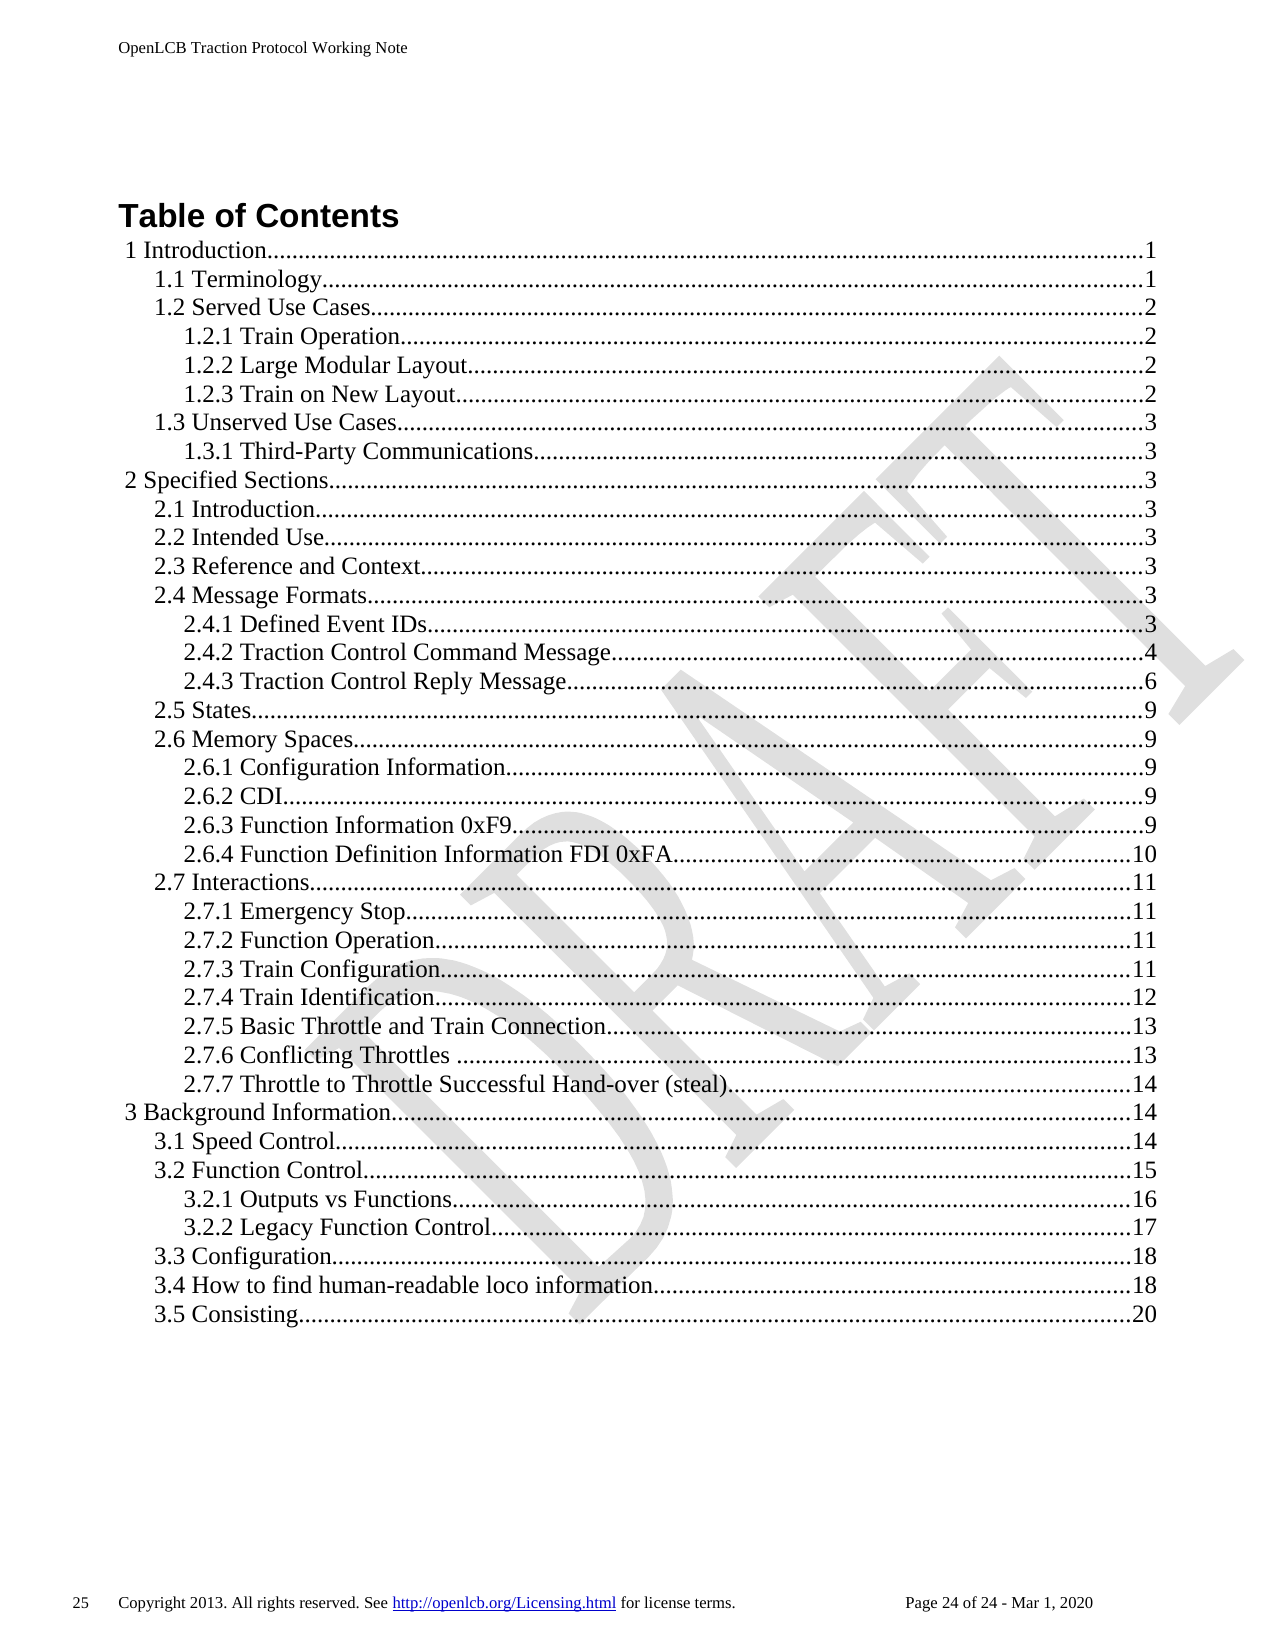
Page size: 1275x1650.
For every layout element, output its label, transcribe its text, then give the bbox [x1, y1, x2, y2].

text 2.5 States 9 [720, 695, 921, 724]
text 3.2 Function Control 15 [148, 1155, 474, 1184]
text 1.3.1 Third-Party Communications 3 [177, 436, 917, 465]
text 2.4 Message Formats 3 [1121, 580, 1157, 609]
text 3.1 Speed Control 14 [459, 1126, 629, 1155]
text 3.2.1 Outputs vs Functions 16 [672, 1184, 1157, 1212]
text 1.3.1 Third-Party Communications 3 [927, 446, 963, 465]
text 2.4.2 Traction Control Command Message 4 [177, 637, 863, 666]
text 1.2.3 Train on New Layout 2 [1024, 379, 1157, 407]
text 3.2.2 Legacy Function Control 17 [545, 1212, 644, 1241]
text 2 Specified Sections 3 [1006, 465, 1157, 494]
text 3.1 Speed Control 14 [148, 1126, 445, 1155]
text 2.7.7 Throttle to Throttle Successful Hand-over (steal) 14 [605, 1069, 697, 1097]
text 2.6.4 Function Definition Information FDI 0xFA 10 [177, 839, 514, 867]
text 1.2.3 Train on New Layout 2 [177, 379, 974, 407]
text 2.2 Intended Use 3 [842, 524, 906, 551]
text 2.7.5 Basic Throttle and Train Connection 13 [545, 1011, 640, 1040]
text 2.5 States 9 [949, 695, 1157, 724]
text 2.7.3 Train Configuration 11 [597, 954, 664, 982]
text 2.7.2 Function Operation 11 [843, 925, 1157, 954]
text 3.3 Configuration 18 [148, 1241, 560, 1270]
text 2.4.2 Traction Control Command Message 4 [877, 637, 970, 666]
text 2.7.6 Conflicting Throttles 13 [577, 1040, 669, 1069]
text 2.3 Reference and Context 3 [1092, 551, 1157, 580]
text 2.7.5 Basic Throttle and Train Connection 13 [654, 1011, 783, 1040]
text 3.4 How to find human-readable loco information 18 [148, 1270, 579, 1299]
text 2.6.4 Function Definition Information FDI 0xFA 10 [783, 839, 835, 867]
text 3 Background Information 14 [740, 1097, 1157, 1126]
text 2.4.3 Traction Control Reply Message 6 [964, 669, 1021, 695]
text 1 Introduction 1 [118, 235, 1157, 264]
text 2.6 Memory Spaces 9 [148, 724, 703, 752]
text 2.6 Memory Spaces 9 [703, 724, 749, 752]
text 2.4 Message Formats 3 [148, 580, 806, 609]
text 2.7.3 Train Configuration 11 [863, 954, 1157, 982]
text 3.4 How to find human-readable loco information 18 [607, 1270, 1157, 1299]
text 2.6.3 Function Information 0xF9 9 [1067, 810, 1157, 839]
text 2.4.3 Traction Control Reply Message 6 [177, 666, 892, 695]
text 2.7.4 Train Identification 12 [654, 986, 726, 1011]
text 2.7 Interactions 11 [974, 867, 1157, 896]
text 2.7.6 Conflicting Throttles 13 [683, 1040, 1157, 1069]
text 2.6.4 Function Definition Information FDI 0xFA 10 [847, 839, 915, 867]
text 2.2 Intended Use 3 [896, 522, 1049, 551]
text 2.6.4 Function Definition Information FDI 0xFA 10 [526, 842, 613, 867]
text 2.4.3 Traction Control Reply Message 6 [906, 666, 953, 690]
text 3.2 Function Control 15 [663, 1155, 1157, 1184]
text 2.7.3 Train Configuration 11 [693, 954, 861, 982]
text 2.7.4 Train Identification 12 [506, 982, 611, 1011]
text 2.1 Introduction 3 [869, 494, 917, 522]
text 2.6.1 Configuration Information 9 [804, 752, 978, 781]
text 1.3 Unserved Use Cases 3 [148, 407, 946, 436]
text 2.7.2 Function Operation 11 [177, 925, 554, 954]
text 2.6.2 CDI 9 [743, 781, 833, 810]
text 2.6.1 Configuration Information 9 [723, 752, 791, 781]
text 2.6.1 Configuration Information 9 [992, 752, 1157, 781]
text 2.6 Memory Spaces 9 [964, 724, 1157, 752]
text 2.7.7 Throttle to Throttle Successful Hand-over (steal) 14 [402, 1069, 586, 1097]
text 2.7.4 Train Identification 12 [895, 982, 1157, 1011]
text 2.7.1 Emergency Stop 11 [539, 896, 662, 925]
text 2.1 Introduction 3 [148, 494, 859, 522]
text 2.7 Interactions 11 [518, 867, 642, 896]
text 2.6.3 Function Information 0xF9 9 [763, 810, 852, 839]
text 3.2.2 Legacy Function Control 17 [177, 1212, 531, 1241]
text 3.2.1 Outputs vs Functions 16 [517, 1184, 645, 1212]
text 2 Specified Sections 3 [908, 465, 992, 494]
text 2.7.6 Conflicting Throttles 13 [373, 1040, 559, 1069]
text 2.7.4 Train Identification 12 [382, 992, 487, 1011]
text 2.7.1 Emergency Stop 11 [679, 896, 822, 925]
text 2.7.3 Train Configuration 11 [177, 954, 582, 982]
text 3.3 Configuration 18 [574, 1241, 626, 1266]
text 2.6.2 CDI 9 [847, 781, 1007, 810]
text 2.6.3 Function Information 0xF9 9 [890, 810, 1034, 839]
text 2.6 Memory Spaces 9 [763, 724, 949, 752]
text 2.4.2 Traction Control Command Message 4 [979, 637, 1157, 666]
text 2.6.2 CDI 9 [1021, 781, 1157, 810]
text 2.4.1 Defined Event IDs 3 [177, 609, 834, 637]
text 2.6.2 CDI 9 [177, 781, 743, 810]
text 1.2.3 Train on New Layout 2 [987, 388, 1032, 407]
text 2.7.1 Emergency Stop 11 [177, 896, 525, 925]
subtitle Table of Contents [118, 196, 1157, 235]
text 1.3 Unserved Use Cases 3 [966, 407, 1157, 436]
text 1.1 Terminology 1 [148, 264, 1157, 292]
text 3.1 Speed Control 14 [648, 1126, 735, 1155]
text 2.2 Intended Use 3 [148, 522, 831, 551]
text 2.6.4 Function Definition Information FDI 0xFA 10 [1039, 839, 1157, 867]
text 1.2.1 Train Operation 2 [177, 321, 1157, 350]
text 2.7.7 Throttle to Throttle Successful Hand-over (steal) 14 [712, 1069, 1157, 1097]
text 2.7.7 Throttle to Throttle Successful Hand-over (steal) 14 [177, 1069, 387, 1097]
text 3.1 Speed Control 14 [751, 1126, 1157, 1155]
text 3.3 Configuration 18 [637, 1241, 1157, 1270]
text 1.2.2 Large Modular Layout 2 [177, 350, 1157, 379]
text 2.7.1 Emergency Stop 11 [823, 896, 967, 925]
text 2.7.2 Function Operation 11 [691, 925, 842, 954]
text 2.7.4 Train Identification 12 [177, 982, 371, 1011]
text 2.1 Introduction 3 [1035, 494, 1157, 522]
text 2.4.1 Defined Event IDs 3 [849, 609, 959, 637]
text 3 Background Information 14 [628, 1097, 726, 1126]
text 2.2 Intended Use 3 [1063, 522, 1157, 551]
text 2.3 Reference and Context 3 [148, 551, 802, 580]
text 2.7.5 Basic Throttle and Train Connection 13 [367, 1011, 528, 1040]
text 2.7 Interactions 11 [148, 867, 486, 896]
text 1.3.1 Third-Party Communications 3 [977, 436, 1157, 465]
text 2.6.4 Function Definition Information FDI 0xFA 10 [932, 839, 1032, 867]
text 2.7.5 Basic Throttle and Train Connection 13 [177, 1011, 342, 1040]
text 2.6.3 Function Information 0xF9 9 [177, 810, 763, 839]
text 3.2.2 Legacy Function Control 17 [662, 1212, 1157, 1241]
text 2.7 Interactions 11 [821, 867, 956, 896]
text 2.6.1 Configuration Information 9 [177, 752, 723, 781]
text 2.7.6 Conflicting Throttles 13 [177, 1040, 359, 1069]
text 2.6.4 Function Definition Information FDI 0xFA 10 [629, 839, 782, 867]
text 2.3 Reference and Context 3 [816, 551, 1078, 580]
text 3.2 Function Control 15 [488, 1155, 642, 1184]
text 2 Specified Sections 3 [118, 465, 889, 494]
text 2.7.5 Basic Throttle and Train Connection 13 [800, 1011, 1157, 1040]
text 2.7 Interactions 11 [658, 867, 802, 896]
text 3 Background Information 14 [430, 1097, 610, 1126]
text 2.7.2 Function Operation 11 [568, 925, 667, 954]
text 1.2 Served Use Cases 2 [148, 292, 1157, 321]
text 2.4 Message Formats 3 [820, 580, 1107, 609]
text 3.2.1 Outputs vs Functions 16 [177, 1184, 502, 1212]
text 2.5 States 9 [148, 695, 683, 724]
text 3 Background Information 14 [118, 1097, 416, 1126]
text 2.4.3 Traction Control Reply Message 6 [1008, 666, 1157, 695]
text 2.7.4 Train Identification 12 [740, 982, 872, 1011]
text 2.4.1 Defined Event IDs 3 [951, 609, 1135, 637]
text 2.1 Introduction 3 [911, 494, 1020, 522]
text 2.7.1 Emergency Stop 11 [981, 896, 1157, 925]
text 3.5 Consisting 20 [148, 1299, 1157, 1327]
